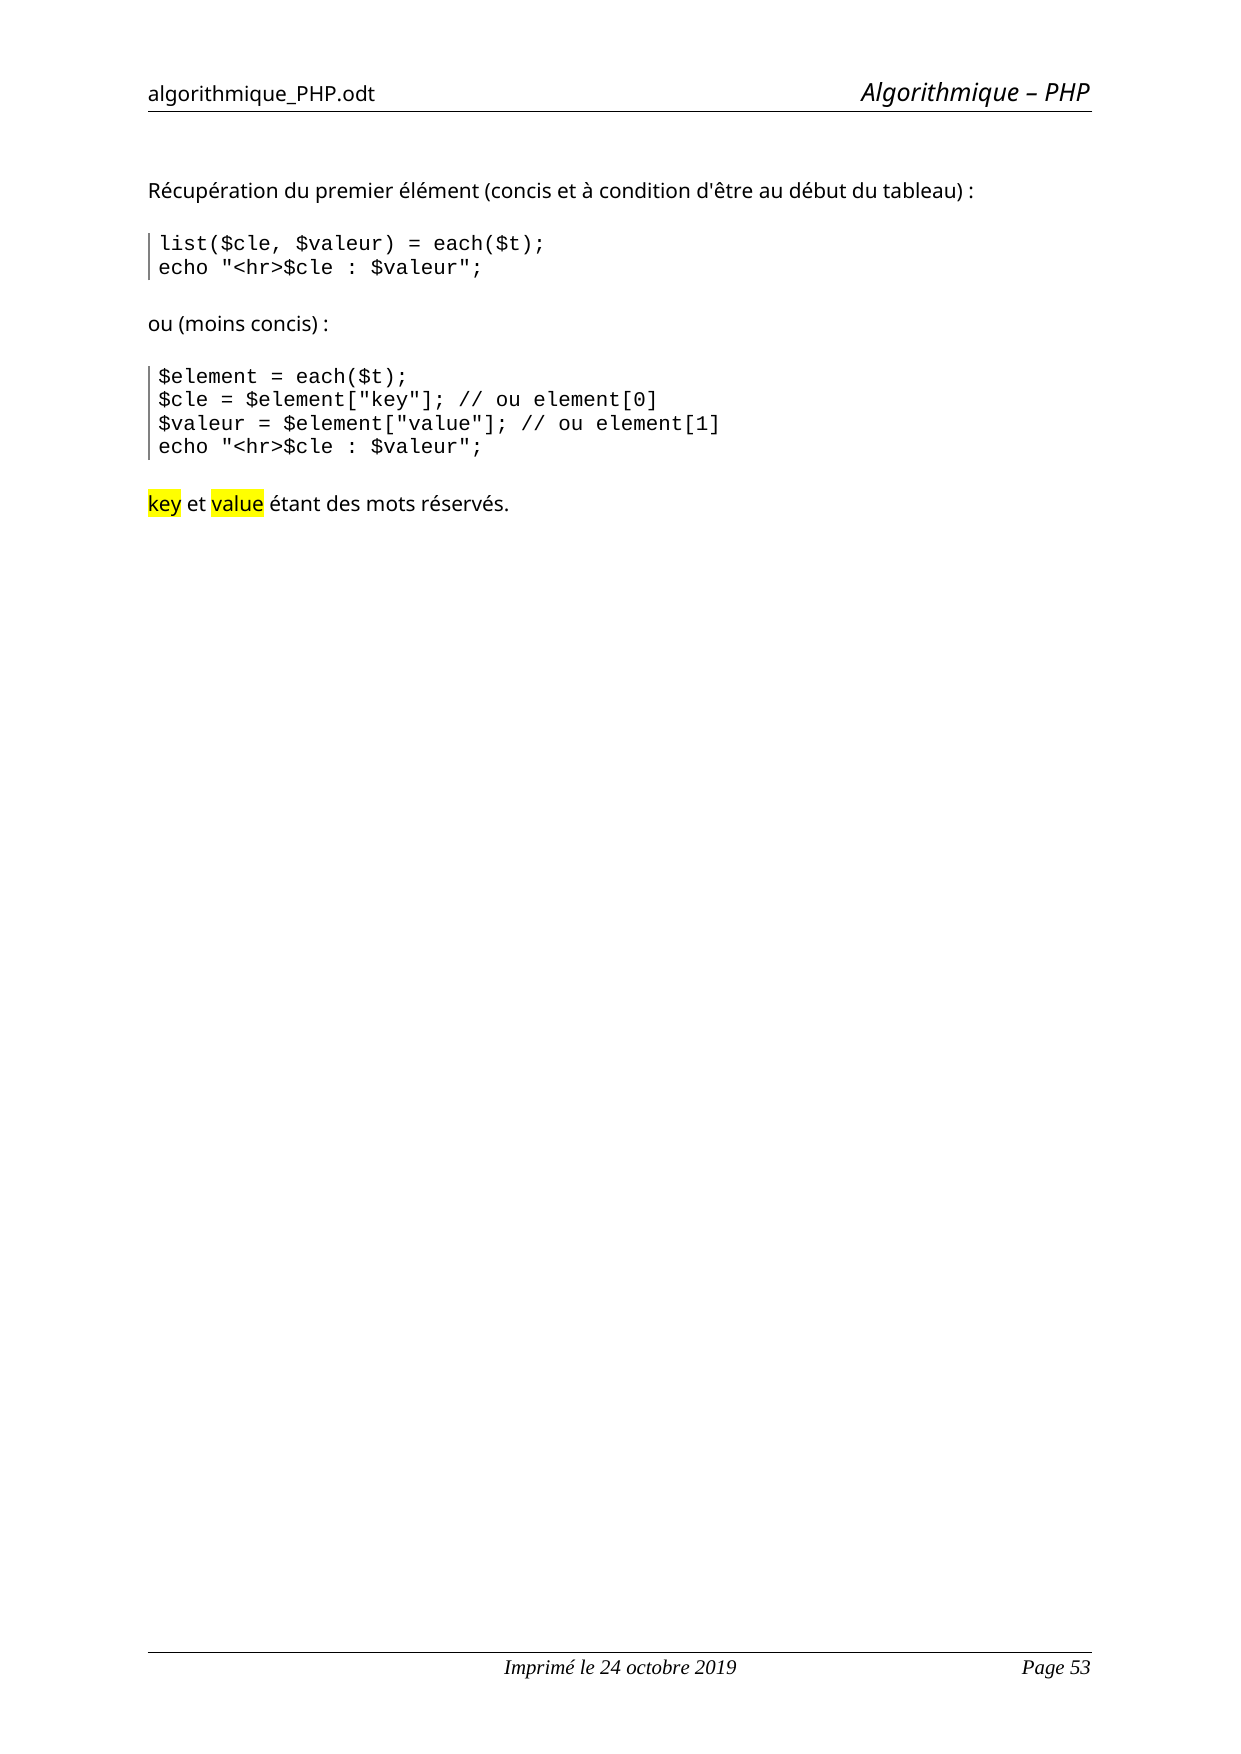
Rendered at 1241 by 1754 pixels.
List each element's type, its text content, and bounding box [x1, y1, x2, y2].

text key et value étant des mots réservés. [148, 489, 1092, 517]
text echo "<hr>$cle : $valeur"; [150, 257, 1092, 280]
text $element = each($t); [150, 366, 1092, 389]
text $valeur = $element["value"]; // ou element[1] [150, 413, 1092, 437]
text ou (moins concis) : [148, 309, 1092, 337]
text echo "<hr>$cle : $valeur"; [150, 437, 1092, 460]
text $cle = $element["key"]; // ou element[0] [150, 389, 1092, 413]
text Récupération du premier élément (concis et à condition d'être au début du tableau) : [148, 176, 1092, 204]
text list($cle, $valeur) = each($t); [150, 233, 1092, 257]
